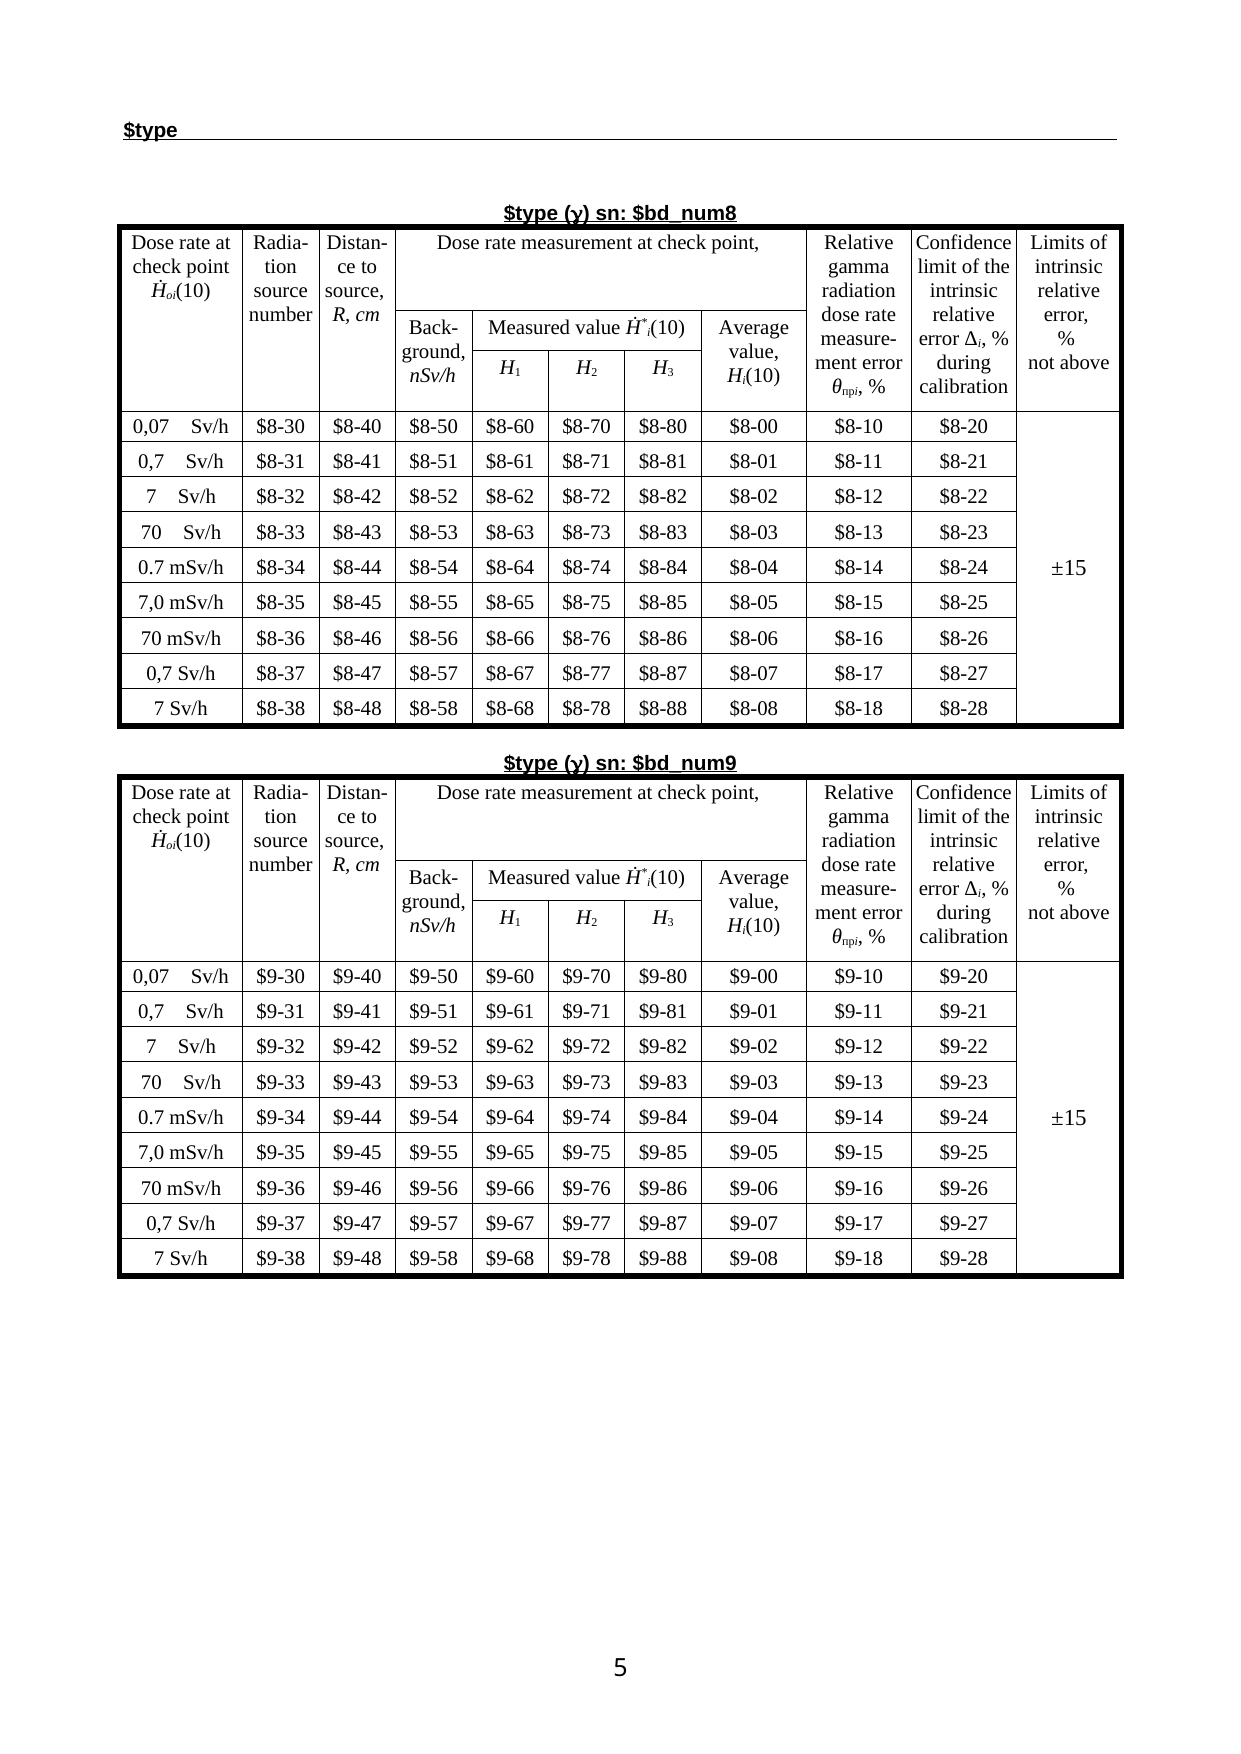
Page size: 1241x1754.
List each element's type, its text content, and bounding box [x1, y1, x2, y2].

table_cell $8-68 [473, 689, 548, 723]
table_cell $9-48 [320, 1239, 395, 1273]
table_cell $8-12 [807, 477, 911, 511]
table_cell $9-47 [320, 1204, 395, 1238]
table_cell 0,7 Sv/h [122, 1204, 242, 1238]
table_cell $8-27 [912, 654, 1016, 688]
table_cell Limits of intrinsic relative error, % not above [1017, 230, 1119, 411]
table_cell $9-60 [473, 962, 548, 991]
table_cell $9-08 [702, 1239, 806, 1273]
table_cell 0,07 Sv/h [122, 412, 242, 441]
table_cell $9-70 [549, 962, 624, 991]
table_cell Confidence limit of the intrinsic relative error Δi, % during calibration [912, 230, 1016, 411]
table_cell $8-78 [549, 689, 624, 723]
table_cell $8-85 [625, 583, 701, 617]
table_cell $8-05 [702, 583, 806, 617]
table_cell $8-28 [912, 689, 1016, 723]
table_cell $8-58 [396, 689, 472, 723]
table_cell Average value, Hi(10) [702, 311, 806, 411]
table_cell $8-63 [473, 512, 548, 547]
table_cell $8-13 [807, 512, 911, 547]
table_cell $9-12 [807, 1027, 911, 1061]
table_cell $8-21 [912, 442, 1016, 476]
table_cell $9-50 [396, 962, 472, 991]
table_cell $8-60 [473, 412, 548, 441]
table_cell $9-62 [473, 1027, 548, 1061]
table_cell $9-30 [243, 962, 319, 991]
table_cell $8-46 [320, 618, 395, 653]
table_cell $9-84 [625, 1098, 701, 1132]
table_cell Back-ground, nSv/h [396, 311, 472, 411]
table_cell H2 [549, 901, 624, 961]
table_cell Dose rate measurement at check point, [396, 230, 806, 310]
table_cell $9-75 [549, 1133, 624, 1167]
table_cell H1 [473, 351, 548, 411]
table_cell $8-87 [625, 654, 701, 688]
table_cell $9-65 [473, 1133, 548, 1167]
table_cell ±15 [1017, 412, 1119, 723]
table_cell $9-33 [243, 1062, 319, 1097]
table_cell $8-51 [396, 442, 472, 476]
table_cell $9-35 [243, 1133, 319, 1167]
table_cell $9-81 [625, 992, 701, 1026]
table_cell Radia-tion source number [243, 230, 319, 411]
table_cell $8-41 [320, 442, 395, 476]
table_cell $8-81 [625, 442, 701, 476]
table_cell $8-08 [702, 689, 806, 723]
table_cell $8-30 [243, 412, 319, 441]
table_cell $9-21 [912, 992, 1016, 1026]
table_cell $8-88 [625, 689, 701, 723]
table_cell $9-38 [243, 1239, 319, 1273]
table_cell $8-01 [702, 442, 806, 476]
table_cell $9-76 [549, 1168, 624, 1203]
table_cell 70 mSv/h [122, 1168, 242, 1203]
table_cell Measured value Ḣ*i(10) [473, 311, 701, 349]
table_cell $8-37 [243, 654, 319, 688]
table_cell $9-27 [912, 1204, 1016, 1238]
table_cell $9-03 [702, 1062, 806, 1097]
table_cell $9-71 [549, 992, 624, 1026]
table_cell $8-66 [473, 618, 548, 653]
table_cell 0,07 Sv/h [122, 962, 242, 991]
table_cell $8-65 [473, 583, 548, 617]
table_cell $9-52 [396, 1027, 472, 1061]
table_cell $9-73 [549, 1062, 624, 1097]
table_cell 7,0 mSv/h [122, 583, 242, 617]
table_cell $9-15 [807, 1133, 911, 1167]
table_cell $8-20 [912, 412, 1016, 441]
table_cell $9-36 [243, 1168, 319, 1203]
table_cell $9-18 [807, 1239, 911, 1273]
table_cell 0.7 mSv/h [122, 1098, 242, 1132]
table_cell $8-03 [702, 512, 806, 547]
table_cell $8-56 [396, 618, 472, 653]
table_cell 70 Sv/h [122, 1062, 242, 1097]
table_cell $9-87 [625, 1204, 701, 1238]
table_cell H3 [625, 351, 701, 411]
table_cell $8-71 [549, 442, 624, 476]
table_cell $9-68 [473, 1239, 548, 1273]
table_cell Distan-ce to source, R, сm [320, 780, 395, 961]
table_cell $9-55 [396, 1133, 472, 1167]
table_cell $8-00 [702, 412, 806, 441]
table_cell $8-50 [396, 412, 472, 441]
table_cell $8-35 [243, 583, 319, 617]
table_cell $8-25 [912, 583, 1016, 617]
table_cell $8-73 [549, 512, 624, 547]
table_cell $9-54 [396, 1098, 472, 1132]
table_cell $9-07 [702, 1204, 806, 1238]
table_cell 0,7 Sv/h [122, 992, 242, 1026]
table_cell $9-58 [396, 1239, 472, 1273]
table_cell $8-02 [702, 477, 806, 511]
table_cell Dose rate at check point Ḣoi(10) [122, 780, 242, 961]
table_cell $9-61 [473, 992, 548, 1026]
table_cell $8-32 [243, 477, 319, 511]
table_cell $9-64 [473, 1098, 548, 1132]
table_cell $9-72 [549, 1027, 624, 1061]
table_cell $9-78 [549, 1239, 624, 1273]
table_cell $8-67 [473, 654, 548, 688]
table_cell $8-80 [625, 412, 701, 441]
table_cell $8-57 [396, 654, 472, 688]
table_cell $8-06 [702, 618, 806, 653]
table_cell H2 [549, 351, 624, 411]
table_cell $8-61 [473, 442, 548, 476]
table_cell $9-57 [396, 1204, 472, 1238]
table_cell $9-43 [320, 1062, 395, 1097]
table_cell $9-24 [912, 1098, 1016, 1132]
table_cell $8-48 [320, 689, 395, 723]
table_cell $9-04 [702, 1098, 806, 1132]
table_cell $8-23 [912, 512, 1016, 547]
table_cell $9-88 [625, 1239, 701, 1273]
table_cell $8-38 [243, 689, 319, 723]
table_cell $8-43 [320, 512, 395, 547]
table_cell $8-45 [320, 583, 395, 617]
table_cell $9-77 [549, 1204, 624, 1238]
table_cell $8-17 [807, 654, 911, 688]
table_cell $8-40 [320, 412, 395, 441]
table_cell $9-46 [320, 1168, 395, 1203]
table_cell Relative gamma radiation dose rate measure-ment error θпрi, % [807, 780, 911, 961]
table_cell $8-34 [243, 548, 319, 582]
table_cell $8-33 [243, 512, 319, 547]
table_cell $8-74 [549, 548, 624, 582]
table_cell $8-82 [625, 477, 701, 511]
table_cell $8-22 [912, 477, 1016, 511]
table_cell $8-04 [702, 548, 806, 582]
table_cell 70 Sv/h [122, 512, 242, 547]
table_cell $8-76 [549, 618, 624, 653]
table_cell $8-86 [625, 618, 701, 653]
table_cell $8-07 [702, 654, 806, 688]
table_cell $8-83 [625, 512, 701, 547]
table_cell $8-62 [473, 477, 548, 511]
table_cell $8-26 [912, 618, 1016, 653]
table_cell 7,0 mSv/h [122, 1133, 242, 1167]
table_cell 7 Sv/h [122, 477, 242, 511]
table_cell $9-31 [243, 992, 319, 1026]
table_cell $9-74 [549, 1098, 624, 1132]
table_cell $9-85 [625, 1133, 701, 1167]
table_cell $9-42 [320, 1027, 395, 1061]
table_cell $9-67 [473, 1204, 548, 1238]
table_cell $9-11 [807, 992, 911, 1026]
table_cell $8-54 [396, 548, 472, 582]
table_cell Dose rate measurement at check point, [396, 780, 806, 860]
table_cell $9-86 [625, 1168, 701, 1203]
table_cell 7 Sv/h [122, 689, 242, 723]
table_cell 7 Sv/h [122, 1027, 242, 1061]
table_cell $9-45 [320, 1133, 395, 1167]
table_cell $8-53 [396, 512, 472, 547]
table_cell $8-75 [549, 583, 624, 617]
table_cell $9-66 [473, 1168, 548, 1203]
table_cell Distan-ce to source, R, сm [320, 230, 395, 411]
table_cell Radia-tion source number [243, 780, 319, 961]
table_cell $9-22 [912, 1027, 1016, 1061]
table_cell $8-16 [807, 618, 911, 653]
table_cell $9-16 [807, 1168, 911, 1203]
table_cell $9-01 [702, 992, 806, 1026]
table_cell $8-10 [807, 412, 911, 441]
table_cell $9-34 [243, 1098, 319, 1132]
table_cell $8-18 [807, 689, 911, 723]
table_cell $9-06 [702, 1168, 806, 1203]
table_cell $9-80 [625, 962, 701, 991]
table_cell $8-11 [807, 442, 911, 476]
table_cell $8-44 [320, 548, 395, 582]
table_cell 0,7 Sv/h [122, 654, 242, 688]
table_cell $8-84 [625, 548, 701, 582]
table_cell $8-55 [396, 583, 472, 617]
table_cell $8-31 [243, 442, 319, 476]
table_cell $9-13 [807, 1062, 911, 1097]
table_cell $9-17 [807, 1204, 911, 1238]
table_cell Relative gamma radiation dose rate measure-ment error θпрi, % [807, 230, 911, 411]
table_cell $9-82 [625, 1027, 701, 1061]
table_cell $8-24 [912, 548, 1016, 582]
table_cell $8-42 [320, 477, 395, 511]
table_cell $9-23 [912, 1062, 1016, 1097]
table_cell H3 [625, 901, 701, 961]
table_cell $9-00 [702, 962, 806, 991]
table_cell $9-83 [625, 1062, 701, 1097]
table_cell 0.7 mSv/h [122, 548, 242, 582]
table_cell $9-41 [320, 992, 395, 1026]
table_cell $9-40 [320, 962, 395, 991]
table_cell $9-10 [807, 962, 911, 991]
table_cell $9-53 [396, 1062, 472, 1097]
table_cell $8-36 [243, 618, 319, 653]
table_cell Limits of intrinsic relative error, % not above [1017, 780, 1119, 961]
table_cell $8-15 [807, 583, 911, 617]
table_cell $9-25 [912, 1133, 1016, 1167]
table_header $type () sn: $bd_num8 [119, 179, 1121, 224]
table_cell $8-14 [807, 548, 911, 582]
table_cell $9-14 [807, 1098, 911, 1132]
table_cell $9-63 [473, 1062, 548, 1097]
table_cell $9-37 [243, 1204, 319, 1238]
table_cell $9-28 [912, 1239, 1016, 1273]
table_cell ±15 [1017, 962, 1119, 1273]
table_cell $9-20 [912, 962, 1016, 991]
table_cell $9-44 [320, 1098, 395, 1132]
table_cell $9-05 [702, 1133, 806, 1167]
table_cell Confidence limit of the intrinsic relative error Δi, % during calibration [912, 780, 1016, 961]
table_cell Measured value Ḣ*i(10) [473, 861, 701, 899]
table_cell Dose rate at check point Ḣoi(10) [122, 230, 242, 411]
table_cell 7 Sv/h [122, 1239, 242, 1273]
table_cell $9-51 [396, 992, 472, 1026]
table_cell $8-72 [549, 477, 624, 511]
table_cell $9-26 [912, 1168, 1016, 1203]
table_cell Average value, Hi(10) [702, 861, 806, 961]
table_cell 70 mSv/h [122, 618, 242, 653]
table_cell 0,7 Sv/h [122, 442, 242, 476]
table_cell $8-64 [473, 548, 548, 582]
table_cell $9-56 [396, 1168, 472, 1203]
table_cell $9-02 [702, 1027, 806, 1061]
table_cell H1 [473, 901, 548, 961]
table_header $type () sn: $bd_num9 [119, 729, 1121, 774]
table_cell $8-70 [549, 412, 624, 441]
table_cell Back-ground, nSv/h [396, 861, 472, 961]
table_cell $8-47 [320, 654, 395, 688]
table_cell $9-32 [243, 1027, 319, 1061]
table_cell $8-52 [396, 477, 472, 511]
table_cell $8-77 [549, 654, 624, 688]
